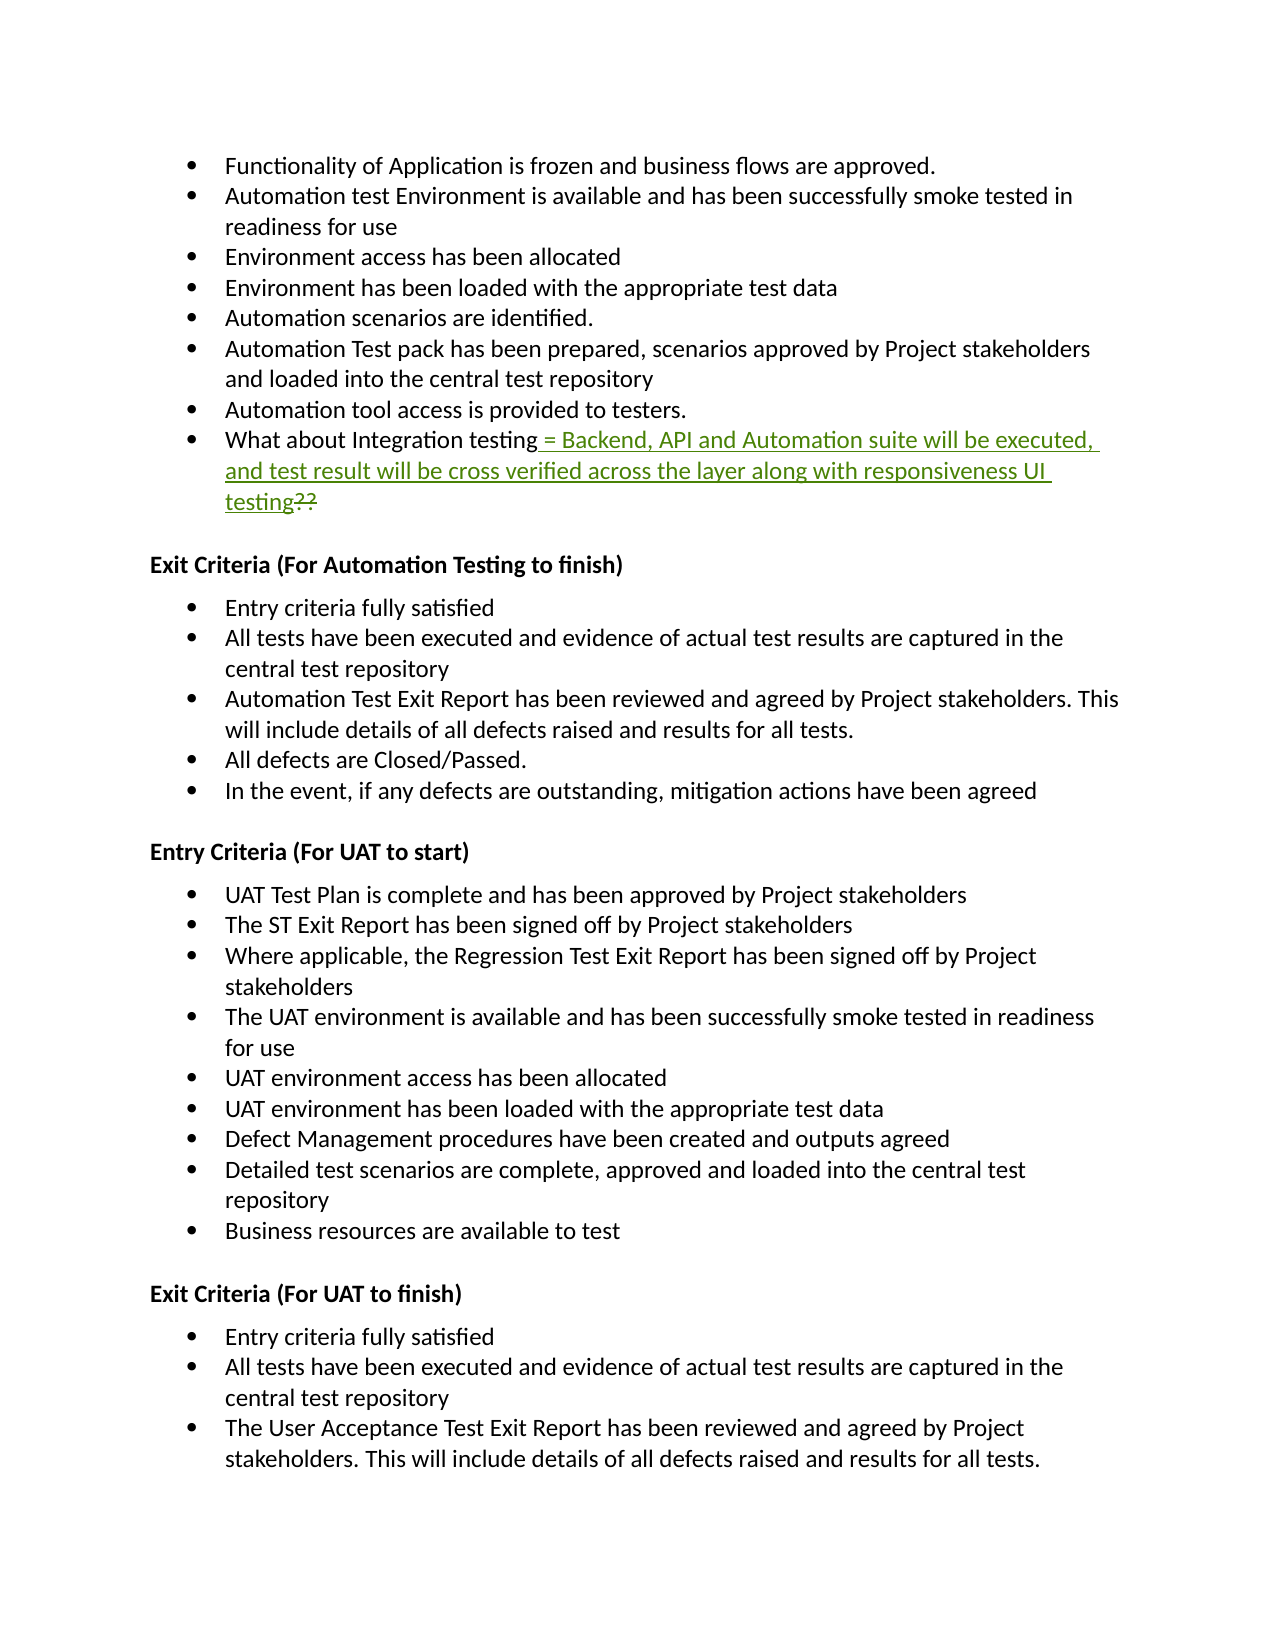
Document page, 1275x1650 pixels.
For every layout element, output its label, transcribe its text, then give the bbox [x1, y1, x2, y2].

list Automation scenarios are identified. [187, 303, 1125, 333]
list In the event, if any defects are outstanding, mitigation actions have been agreed [187, 775, 1125, 806]
list Where applicable, the Regression Test Exit Report has been signed off by Project stakeholders [187, 940, 1125, 1001]
list Automation Test pack has been prepared, scenarios approved by Project stakeholders and loaded into the central test repository [187, 333, 1125, 394]
list All tests have been executed and evidence of actual test results are captured in the central test repository [187, 1351, 1125, 1412]
list Functionality of Application is frozen and business flows are approved. [187, 150, 1125, 181]
list The UAT environment is available and has been successfully smoke tested in readiness for use [187, 1001, 1125, 1062]
list What about Integration testing = Backend, API and Automation suite will be executed, and test result will be cross verified across the layer along with responsiveness UI testing?? [187, 425, 1125, 516]
list UAT environment has been loaded with the appropriate test data [187, 1093, 1125, 1123]
list Automation Test Exit Report has been reviewed and agreed by Project stakeholders. This will include details of all defects raised and results for all tests. [187, 683, 1125, 744]
text Entry Criteria (For UAT to start) [150, 836, 1125, 867]
list Environment access has been allocated [187, 242, 1125, 272]
list Business resources are available to test [187, 1215, 1125, 1245]
list Automation test Environment is available and has been successfully smoke tested in readiness for use [187, 181, 1125, 242]
list UAT Test Plan is complete and has been approved by Project stakeholders [187, 879, 1125, 909]
list UAT environment access has been allocated [187, 1062, 1125, 1093]
list All tests have been executed and evidence of actual test results are captured in the central test repository [187, 622, 1125, 683]
list Entry criteria fully satisfied [187, 592, 1125, 622]
text Exit Criteria (For Automation Testing to finish) [150, 549, 1125, 579]
text Exit Criteria (For UAT to finish) [150, 1278, 1125, 1308]
list Environment has been loaded with the appropriate test data [187, 272, 1125, 303]
list Detailed test scenarios are complete, approved and loaded into the central test repository [187, 1154, 1125, 1215]
list All defects are Closed/Passed. [187, 744, 1125, 775]
list Entry criteria fully satisfied [187, 1321, 1125, 1351]
list The User Acceptance Test Exit Report has been reviewed and agreed by Project stakeholders. This will include details of all defects raised and results for all tests. [187, 1412, 1125, 1473]
list The ST Exit Report has been signed off by Project stakeholders [187, 909, 1125, 940]
list Automation tool access is provided to testers. [187, 394, 1125, 425]
list Defect Management procedures have been created and outputs agreed [187, 1123, 1125, 1154]
